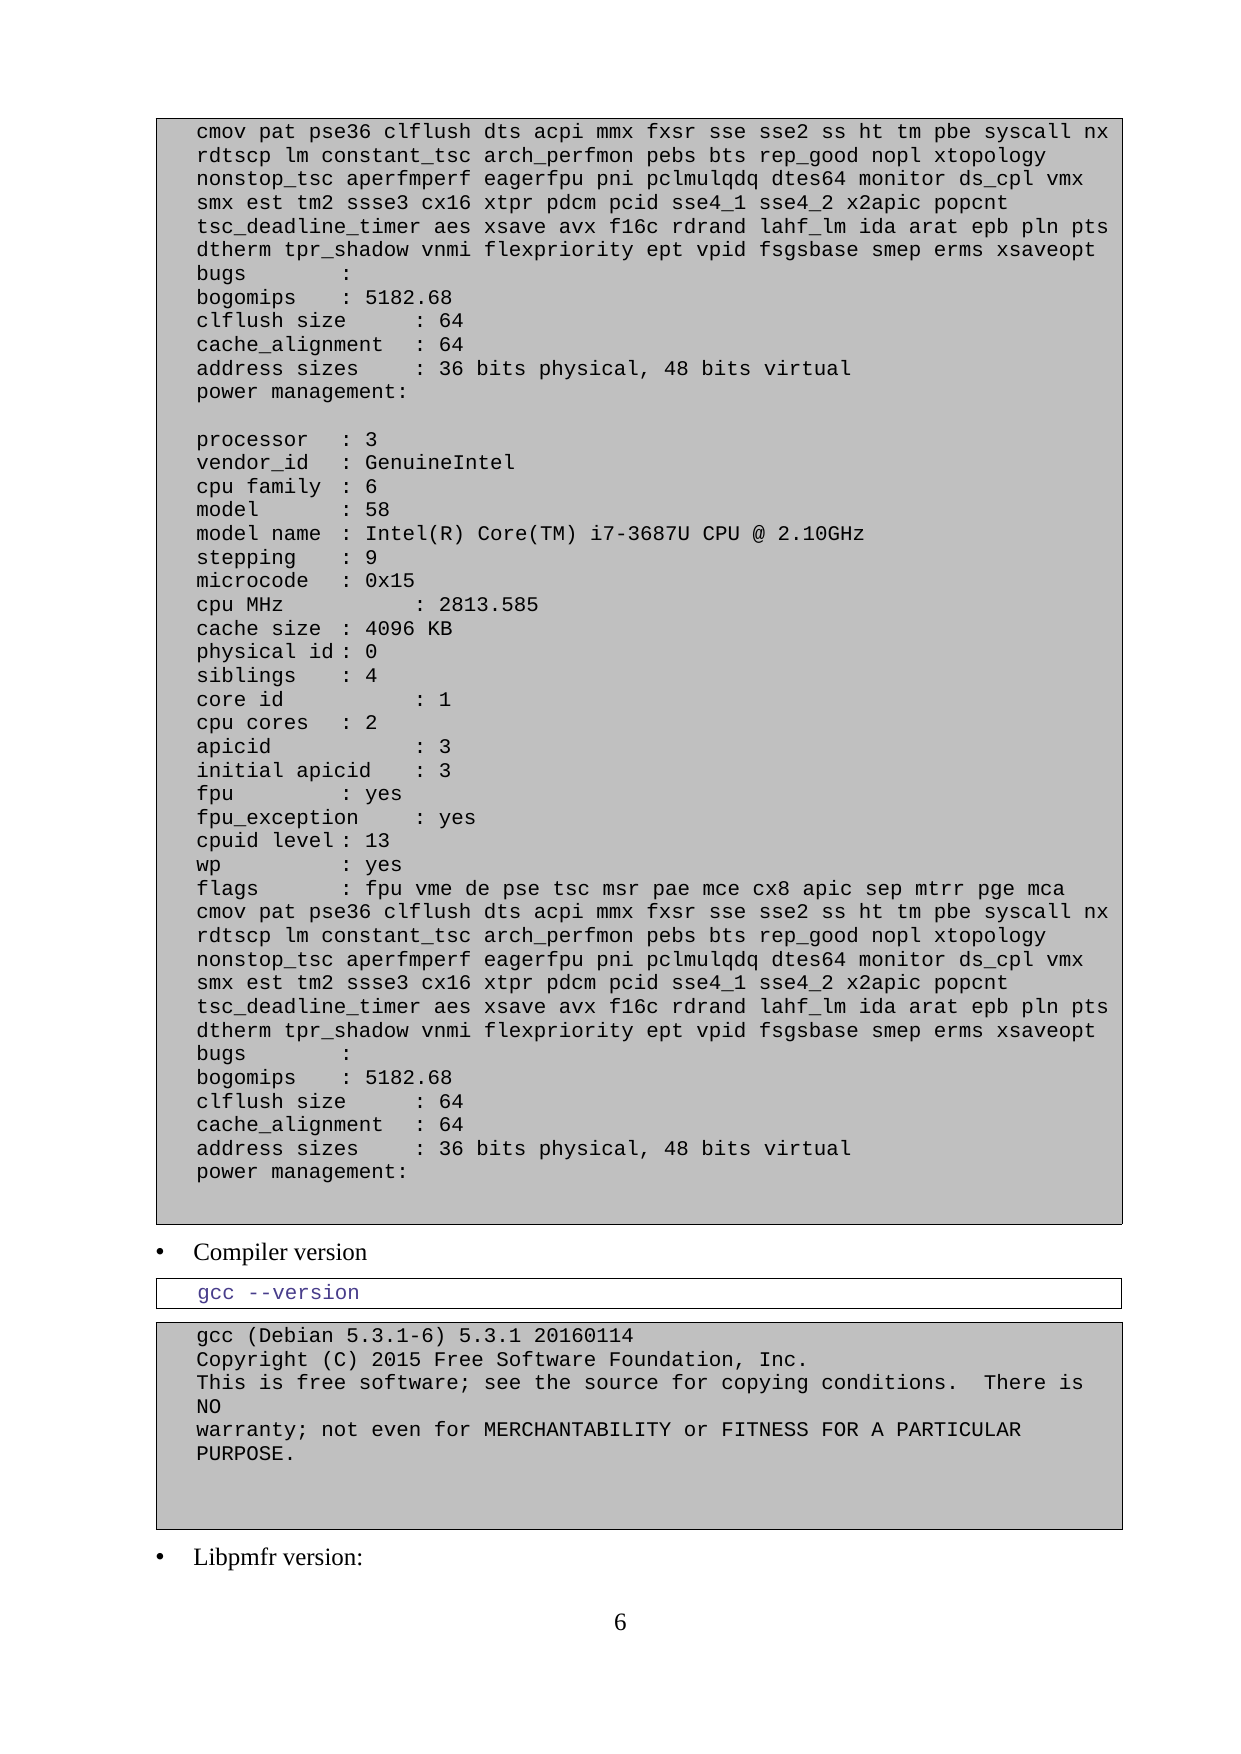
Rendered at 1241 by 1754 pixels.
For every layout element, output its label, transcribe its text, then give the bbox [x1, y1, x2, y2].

list fpu_exception : yes [157, 804, 1122, 827]
list initial apicid : 3 [157, 757, 1122, 780]
list Libpmfr version: [156, 1542, 1122, 1571]
list siblings : 4 [157, 662, 1122, 686]
list clflush size : 64 [157, 307, 1122, 331]
list core id : 1 [157, 686, 1122, 709]
list Compiler version [156, 1237, 1122, 1265]
list power management: [157, 378, 1122, 402]
list model name : Intel(R) Core(TM) i7-3687U CPU @ 2.10GHz [157, 520, 1122, 544]
list flags : fpu vme de pse tsc msr pae mce cx8 apic sep mtrr pge mca cmov pat pse36 clflush dts acpi mmx fxsr sse sse2 ss ht tm pbe syscall nx rdtscp lm constant_tsc arch_perfmon pebs bts rep_good nopl xtopology nonstop_tsc aperfmperf eagerfpu pni pclmulqdq dtes64 monitor ds_cpl vmx smx est tm2 ssse3 cx16 xtpr pdcm pcid sse4_1 sse4_2 x2apic popcnt tsc_deadline_timer aes xsave avx f16c rdrand lahf_lm ida arat epb pln pts dtherm tpr_shadow vnmi flexpriority ept vpid fsgsbase smep erms xsaveopt [157, 875, 1122, 1040]
list apicid : 3 [157, 733, 1122, 757]
list cache_alignment : 64 [157, 1111, 1122, 1135]
list address sizes : 36 bits physical, 48 bits virtual [157, 354, 1122, 378]
list gcc --version [157, 1279, 1121, 1308]
list This is free software; see the source for copying conditions. There is NO [157, 1369, 1122, 1416]
list bogomips : 5182.68 [157, 284, 1122, 307]
list physical id : 0 [157, 638, 1122, 662]
list cpuid level : 13 [157, 827, 1122, 851]
list fpu : yes [157, 780, 1122, 804]
list cache_alignment : 64 [157, 331, 1122, 354]
list stepping : 9 [157, 544, 1122, 567]
list vendor_id : GenuineIntel [157, 449, 1122, 473]
list clflush size : 64 [157, 1088, 1122, 1111]
list Copyright (C) 2015 Free Software Foundation, Inc. [157, 1346, 1122, 1369]
list power management: [157, 1158, 1122, 1185]
list warranty; not even for MERCHANTABILITY or FITNESS FOR A PARTICULAR PURPOSE. [157, 1416, 1122, 1464]
list wp : yes [157, 851, 1122, 875]
list bogomips : 5182.68 [157, 1064, 1122, 1088]
list address sizes : 36 bits physical, 48 bits virtual [157, 1135, 1122, 1158]
list microcode : 0x15 [157, 567, 1122, 591]
list bugs : [157, 260, 1122, 284]
list model : 58 [157, 496, 1122, 520]
list cpu cores : 2 [157, 709, 1122, 733]
list processor : 3 [157, 426, 1122, 449]
list bugs : [157, 1040, 1122, 1064]
list cache size : 4096 KB [157, 615, 1122, 638]
list cmov pat pse36 clflush dts acpi mmx fxsr sse sse2 ss ht tm pbe syscall nx rdtscp lm constant_tsc arch_perfmon pebs bts rep_good nopl xtopology nonstop_tsc aperfmperf eagerfpu pni pclmulqdq dtes64 monitor ds_cpl vmx smx est tm2 ssse3 cx16 xtpr pdcm pcid sse4_1 sse4_2 x2apic popcnt tsc_deadline_timer aes xsave avx f16c rdrand lahf_lm ida arat epb pln pts dtherm tpr_shadow vnmi flexpriority ept vpid fsgsbase smep erms xsaveopt [157, 119, 1122, 260]
list gcc (Debian 5.3.1-6) 5.3.1 20160114 [157, 1323, 1122, 1346]
list cpu family : 6 [157, 473, 1122, 496]
list cpu MHz : 2813.585 [157, 591, 1122, 615]
